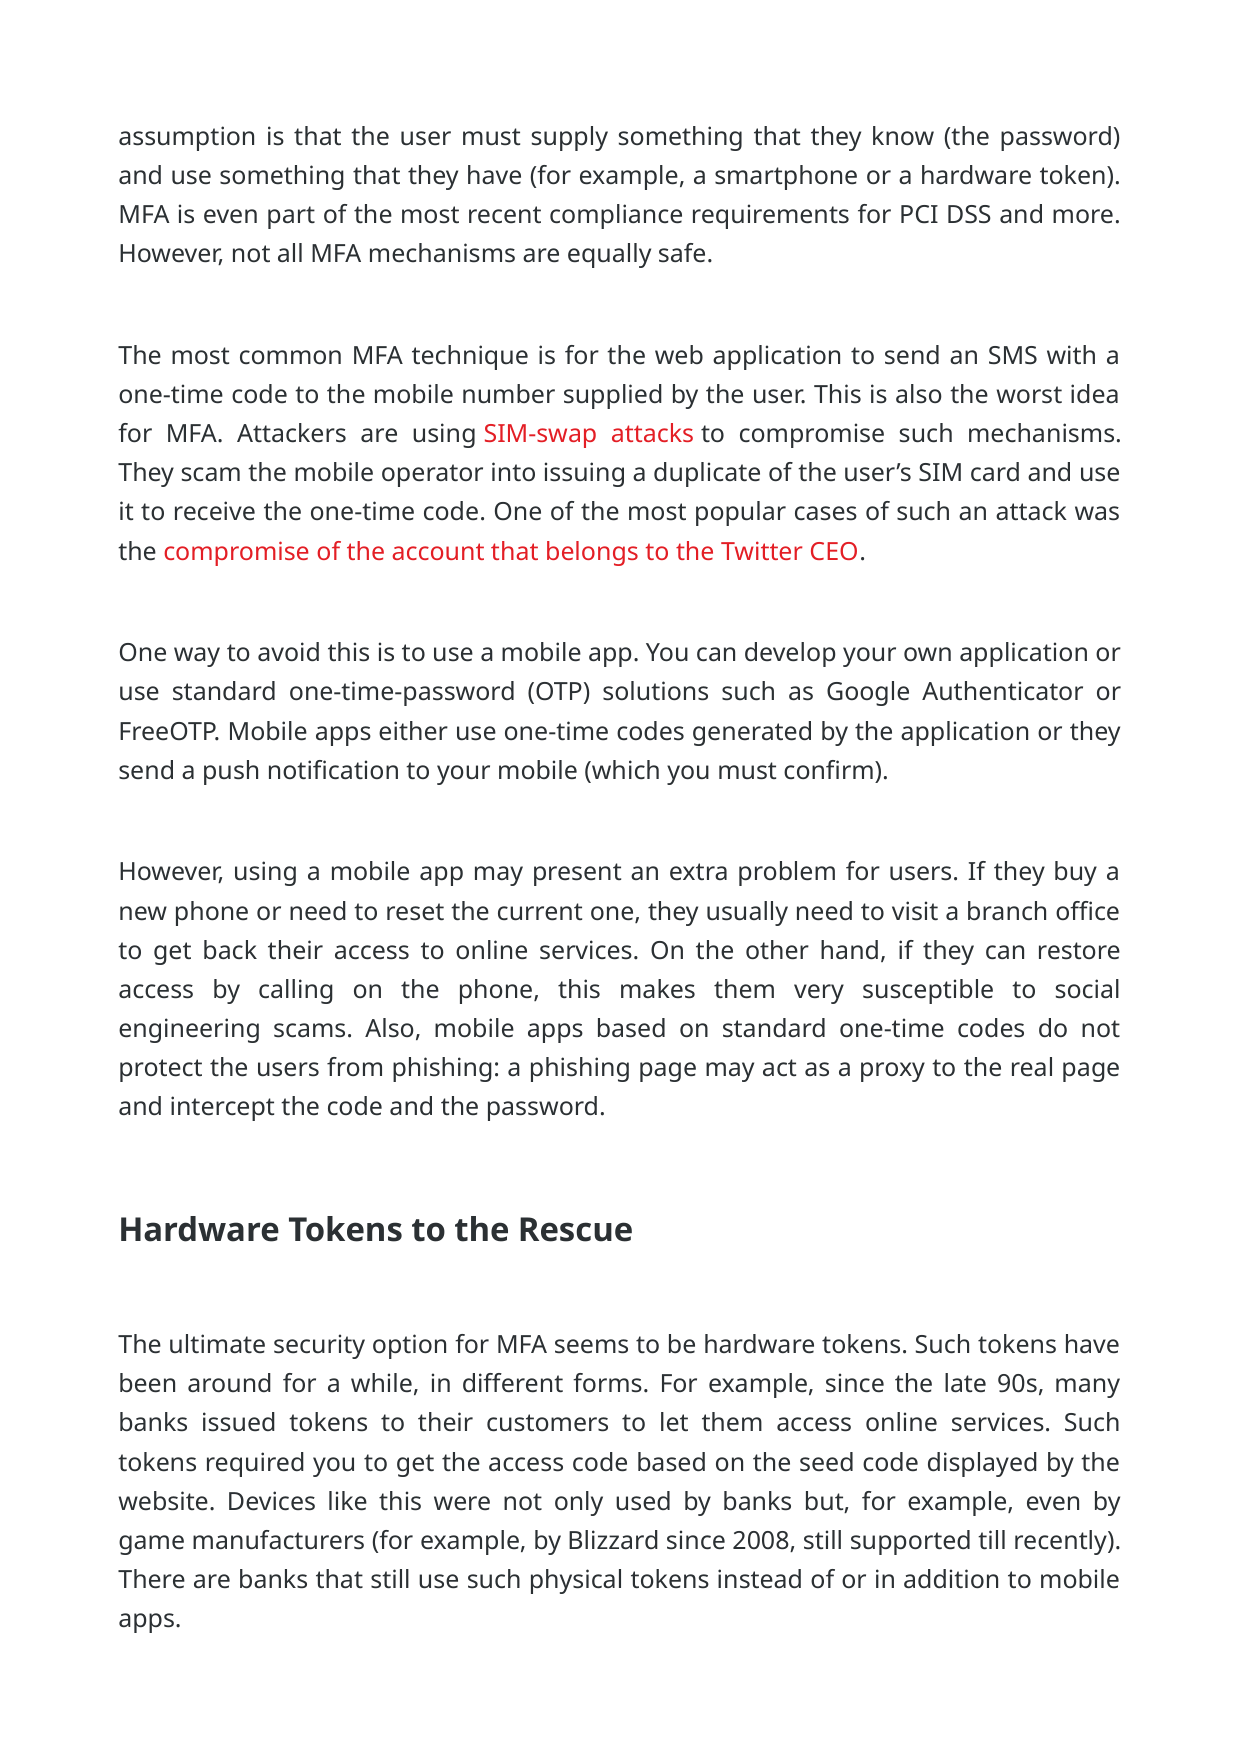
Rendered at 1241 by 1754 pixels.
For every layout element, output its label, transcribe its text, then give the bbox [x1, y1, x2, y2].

subtitle Hardware Tokens to the Rescue [118, 1206, 1122, 1251]
text One way to avoid this is to use a mobile app. You can develop your own application or use standard one-time-password (OTP) solutions such as Google Authenticator or FreeOTP. Mobile apps either use one-time codes generated by the application or they send a push notification to your mobile (which you must confirm). [118, 635, 1122, 786]
text The most common MFA technique is for the web application to send an SMS with a one-time code to the mobile number supplied by the user. This is also the worst idea for MFA. Attackers are using SIM-swap attacks to compromise such mechanisms. They scam the mobile operator into issuing a duplicate of the user’s SIM card and use it to receive the one-time code. One of the most popular cases of such an attack was the compromise of the account that belongs to the Twitter CEO. [118, 337, 1122, 567]
text assumption is that the user must supply something that they know (the password) and use something that they have (for example, a smartphone or a hardware token). MFA is even part of the most recent compliance requirements for PCI DSS and more. However, not all MFA mechanisms are equally safe. [118, 118, 1122, 270]
text However, using a mobile app may present an extra problem for users. If they buy a new phone or need to reset the current one, they usually need to visit a branch office to get back their access to online services. On the other hand, if they can restore access by calling on the phone, this makes them very susceptible to social engineering scams. Also, mobile apps based on standard one-time codes do not protect the users from phishing: a phishing page may act as a proxy to the real page and intercept the code and the password. [118, 854, 1122, 1123]
text The ultimate security option for MFA seems to be hardware tokens. Such tokens have been around for a while, in different forms. For example, since the late 90s, many banks issued tokens to their customers to let them access online services. Such tokens required you to get the access code based on the seed code displayed by the website. Devices like this were not only used by banks but, for example, even by game manufacturers (for example, by Blizzard since 2008, still supported till recently). There are banks that still use such physical tokens instead of or in addition to mobile apps. [118, 1327, 1122, 1635]
